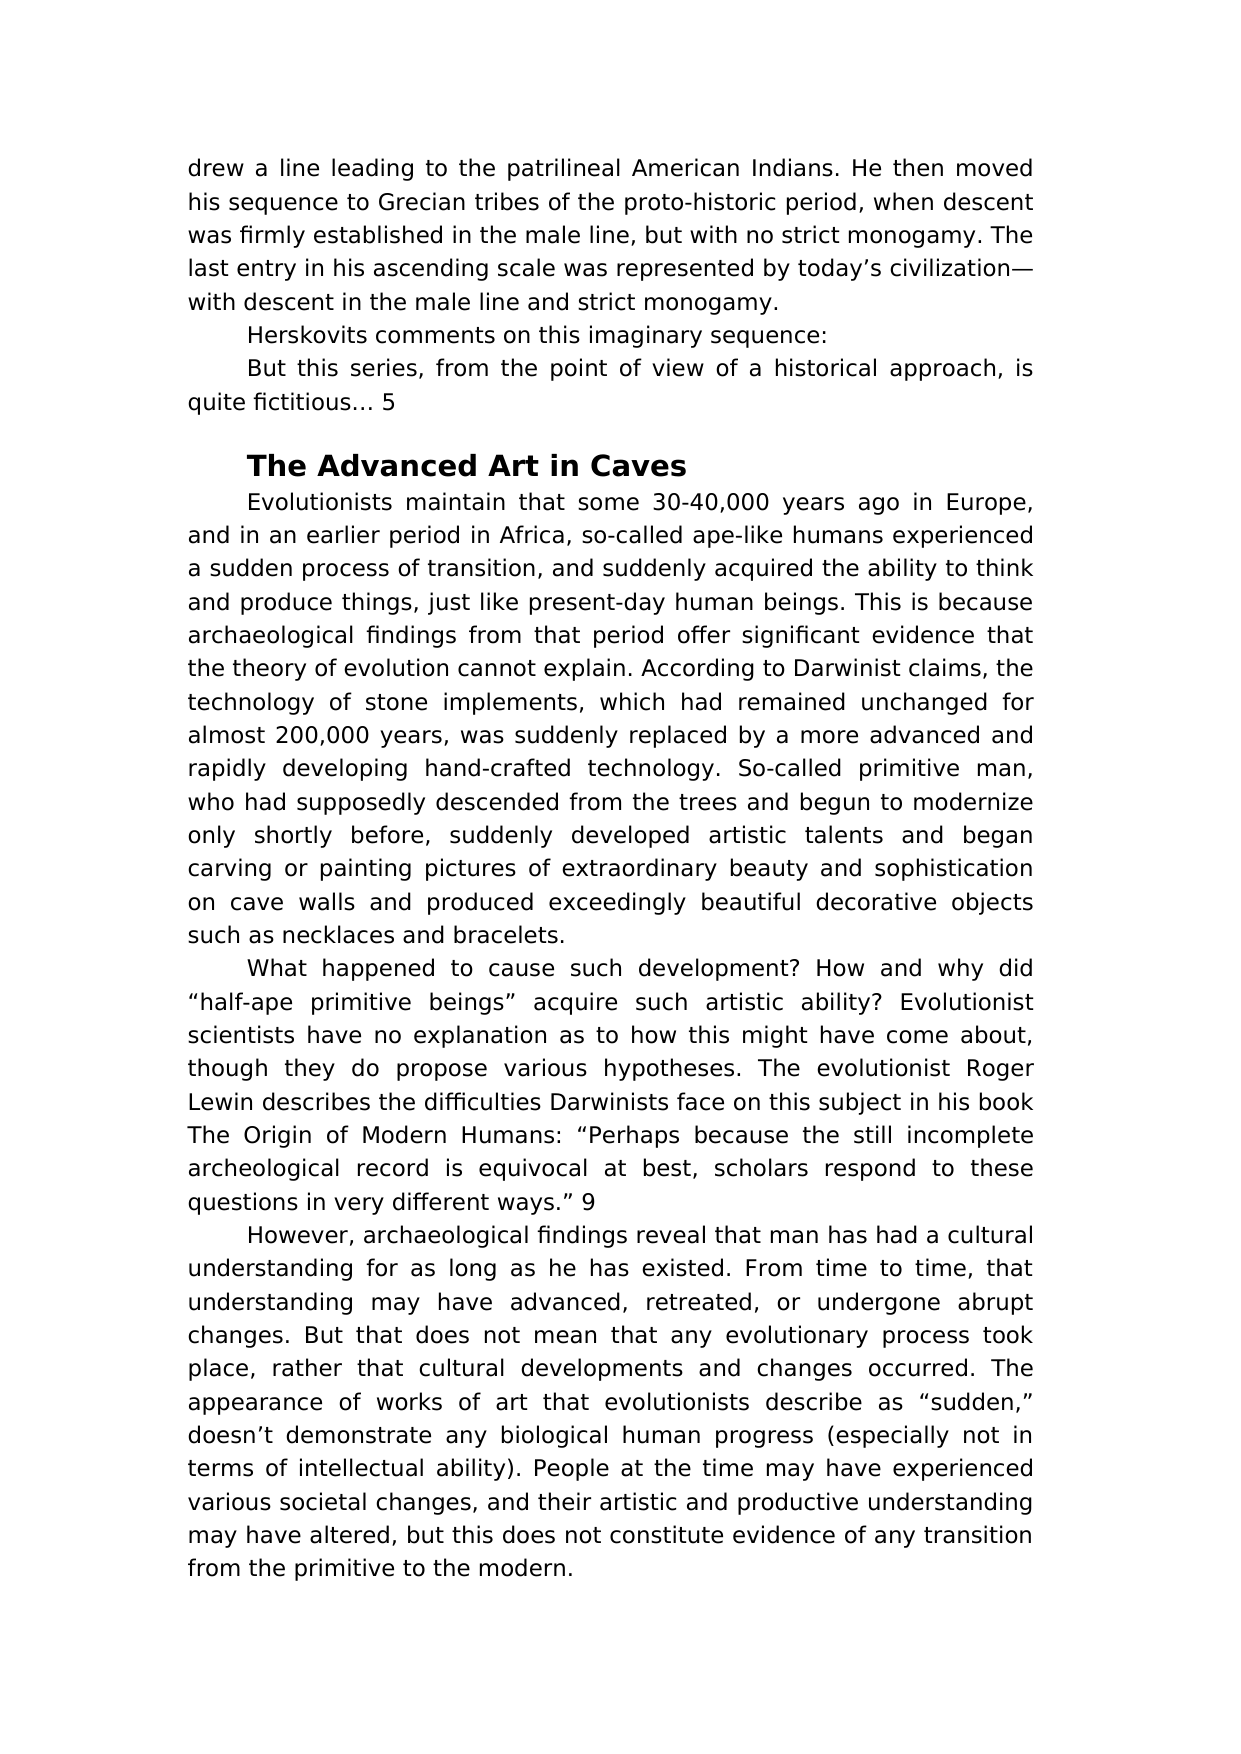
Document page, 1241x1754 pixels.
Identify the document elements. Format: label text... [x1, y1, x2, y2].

text Herskovits comments on this imaginary sequence: [187, 317, 1035, 350]
text However, archaeological findings reveal that man has had a cultural understanding for as long as he has existed. From time to time, that understanding may have advanced, retreated, or undergone abrupt changes. But that does not mean that any evolutionary process took place, rather that cultural developments and changes occurred. The appearance of works of art that evolutionists describe as “sudden,” doesn’t demonstrate any biological human progress (especially not in terms of intellectual ability). People at the time may have experienced various societal changes, and their artistic and productive understanding may have altered, but this does not constitute evidence of any transition from the primitive to the modern. [187, 1217, 1035, 1583]
text Evolutionists maintain that some 30-40,000 years ago in Europe, and in an earlier period in Africa, so-called ape-like humans experienced a sudden process of transition, and suddenly acquired the ability to think and produce things, just like present-day human beings. This is because archaeological findings from that period offer significant evidence that the theory of evolution cannot explain. According to Darwinist claims, the technology of stone implements, which had remained unchanged for almost 200,000 years, was suddenly replaced by a more advanced and rapidly developing hand-crafted technology. So-called primitive man, who had supposedly descended from the trees and begun to modernize only shortly before, suddenly developed artistic talents and began carving or painting pictures of extraordinary beauty and sophistication on cave walls and produced exceedingly beautiful decorative objects such as necklaces and bracelets. [187, 483, 1035, 950]
text What happened to cause such development? How and why did “half-ape primitive beings” acquire such artistic ability? Evolutionist scientists have no explanation as to how this might have come about, though they do propose various hypotheses. The evolutionist Roger Lewin describes the difficulties Darwinists face on this subject in his book The Origin of Modern Humans: “Perhaps because the still incomplete archeological record is equivocal at best, scholars respond to these questions in very different ways.” 9 [187, 950, 1035, 1217]
text But this series, from the point of view of a historical approach, is quite fictitious… 5 [187, 350, 1035, 417]
text drew a line leading to the patrilineal American Indians. He then moved his sequence to Grecian tribes of the proto-historic period, when descent was firmly established in the male line, but with no strict monogamy. The last entry in his ascending scale was represented by today’s civilization—with descent in the male line and strict monogamy. [187, 150, 1035, 317]
subtitle The Advanced Art in Caves [187, 450, 1035, 483]
